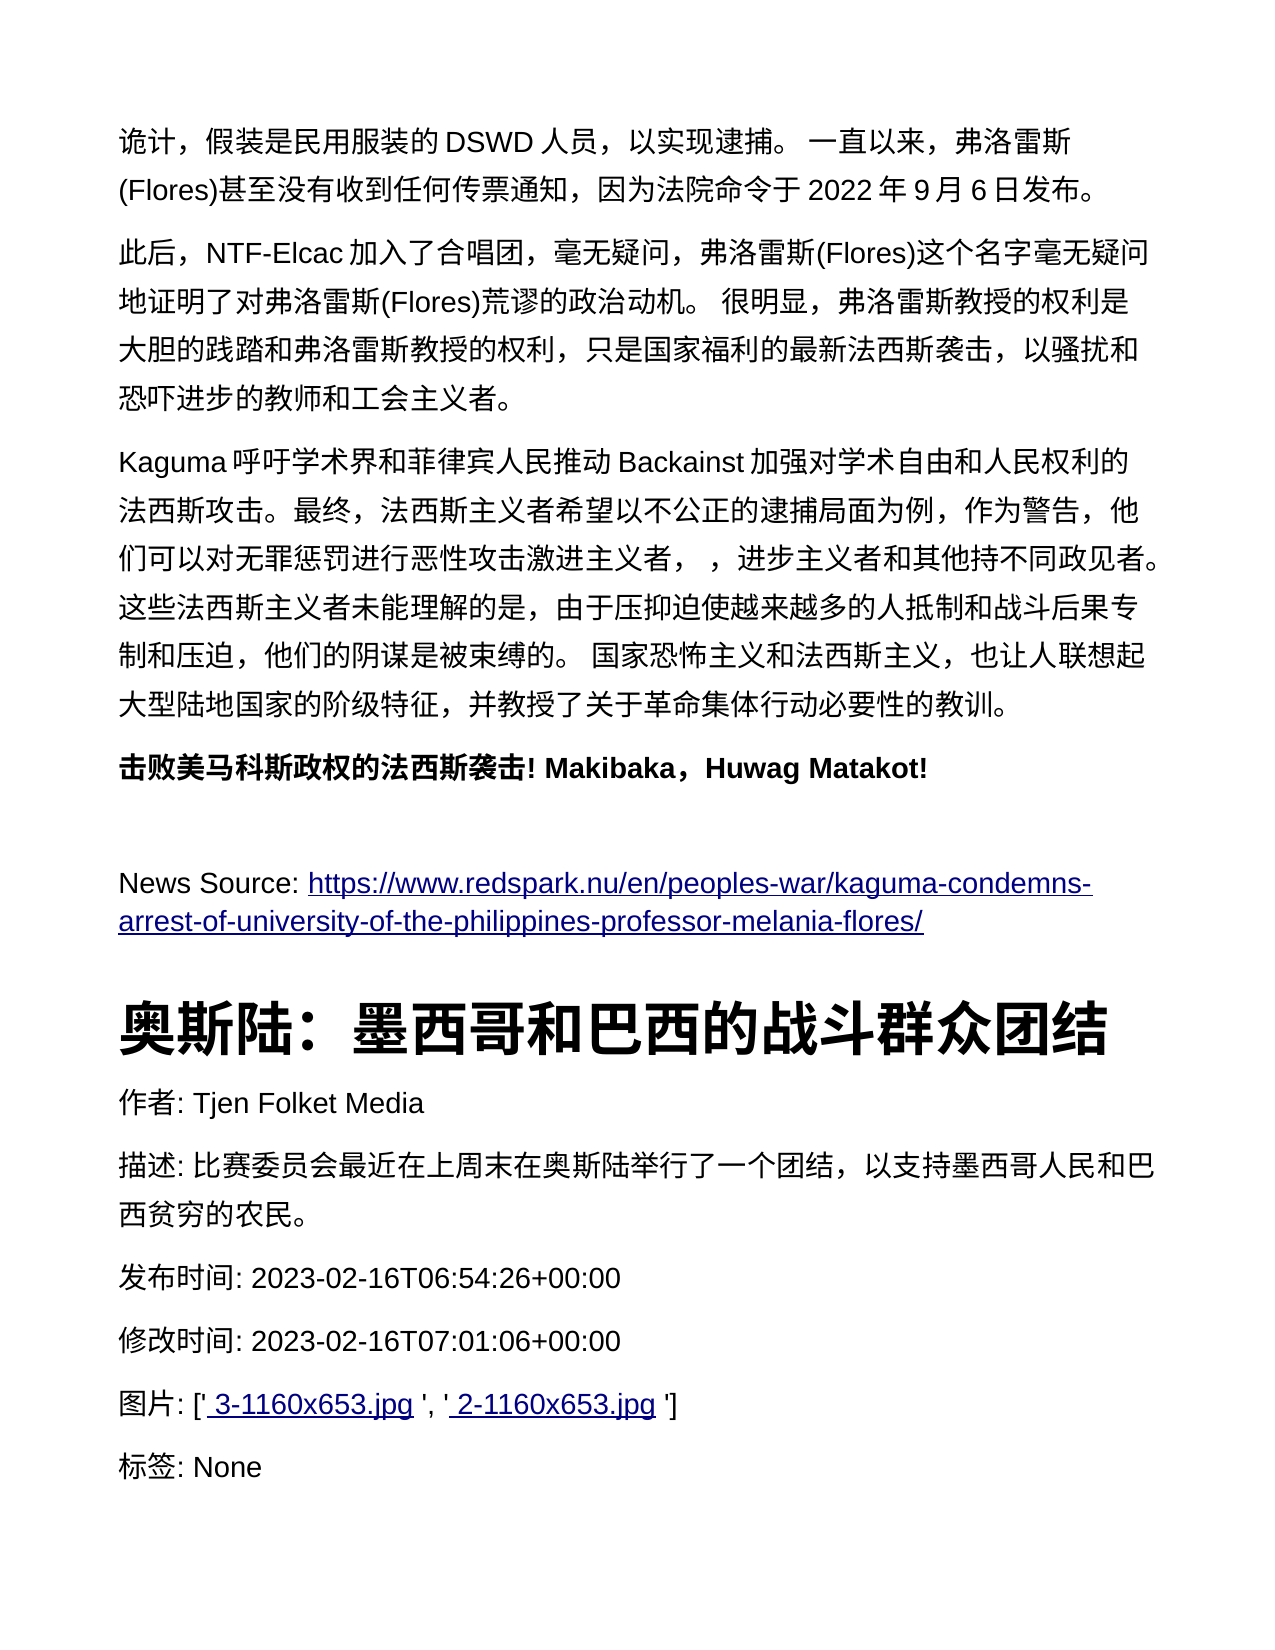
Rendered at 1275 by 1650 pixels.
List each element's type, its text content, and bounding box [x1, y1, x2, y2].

text 此后，NTF-Elcac加入了合唱团，毫无疑问，弗洛雷斯(Flores)这个名字毫无疑问地证明了对弗洛雷斯(Flores)荒谬的政治动机。 很明显，弗洛雷斯教授的权利是大胆的践踏和弗洛雷斯教授的权利，只是国家福利的最新法西斯袭击，以骚扰和恐吓进步的教师和工会主义者。 [118, 230, 1157, 418]
text 诡计，假装是民用服装的DSWD人员，以实现逮捕。 一直以来，弗洛雷斯(Flores)甚至没有收到任何传票通知，因为法院命令于2022年9月6日发布。 [118, 118, 1157, 209]
text 资料来源：https：//philippinerevolution.nu/statement/kaguma-condemns-unjust-> haster-up-up-up-diliman-professor-calls-for-pushback-pushback-against-against-intensifying-> fascist-aptensifying-> 法西斯 - 攻击 [177, 807, 1098, 836]
text 作者: Tjen Folket Media [118, 1079, 1157, 1122]
text 图片: [' 3-1160x653.jpg ', ' 2-1160x653.jpg '] [118, 1380, 1157, 1423]
text 描述: 比赛委员会最近在上周末在奥斯陆举行了一个团结，以支持墨西哥人民和巴西贫穷的农民。 [118, 1142, 1157, 1233]
text News Source: https://www.redspark.nu/en/peoples-war/kaguma-condemns-arrest-of-university-of-the-philippines-professor-melania-flores/ [118, 866, 1157, 938]
text 标签: None [118, 1443, 1157, 1486]
subtitle 奥斯陆：墨西哥和巴西的战斗群众团结 [118, 982, 1157, 1067]
text 击败美马科斯政权的法西斯袭击! Makibaka，Huwag Matakot! [118, 744, 1157, 787]
text Kaguma呼吁学术界和菲律宾人民推动Backainst加强对学术自由和人民权利的法西斯攻击。最终，法西斯主义者希望以不公正的逮捕局面为例，作为警告，他们可以对无罪惩罚进行恶性攻击激进主义者， ，进步主义者和其他持不同政见者。这些法西斯主义者未能理解的是，由于压抑迫使越来越多的人抵制和战斗后果专制和压迫，他们的阴谋是被束缚的。 国家恐怖主义和法西斯主义，也让人联想起大型陆地国家的阶级特征，并教授了关于革命集体行动必要性的教训。 [118, 438, 1157, 723]
text 发布时间: 2023-02-16T06:54:26+00:00 [118, 1254, 1157, 1296]
text 修改时间: 2023-02-16T07:01:06+00:00 [118, 1317, 1157, 1359]
